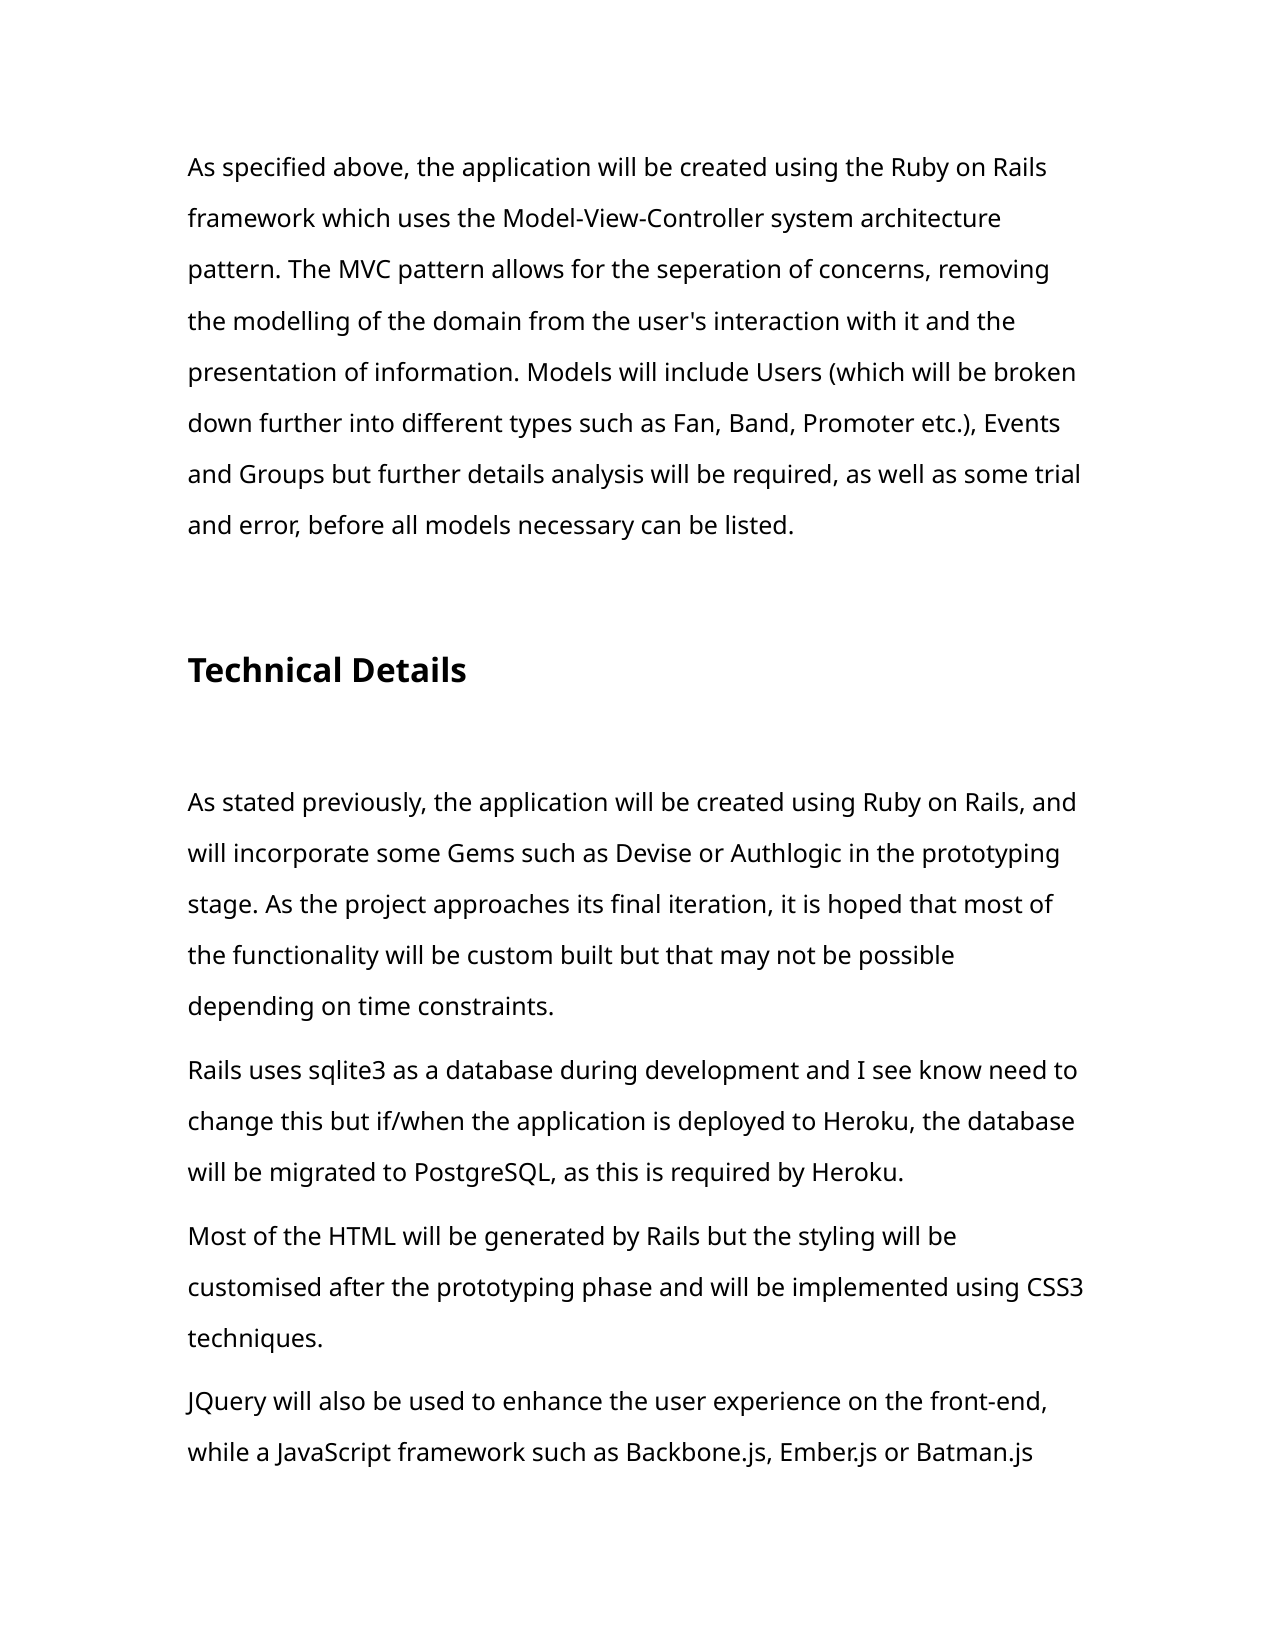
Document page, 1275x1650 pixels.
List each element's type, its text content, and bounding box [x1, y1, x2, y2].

subtitle Technical Details [187, 647, 1087, 692]
text Most of the HTML will be generated by Rails but the styling will be customised after the prototyping phase and will be implemented using CSS3 techniques. [187, 1218, 1087, 1354]
text JQuery will also be used to enhance the user experience on the front-end, while a JavaScript framework such as Backbone.js, Ember.js or Batman.js [187, 1384, 1087, 1469]
text As stated previously, the application will be created using Ruby on Rails, and will incorporate some Gems such as Devise or Authlogic in the prototyping stage. As the project approaches its final iteration, it is hoped that most of the functionality will be custom built but that may not be possible depending on time constraints. [187, 785, 1087, 1023]
text As specified above, the application will be created using the Ruby on Rails framework which uses the Model-View-Controller system architecture pattern. The MVC pattern allows for the seperation of concerns, removing the modelling of the domain from the user's interaction with it and the presentation of information. Models will include Users (which will be broken down further into different types such as Fan, Band, Promoter etc.), Events and Groups but further details analysis will be required, as well as some trial and error, before all models necessary can be listed. [187, 150, 1087, 541]
text Rails uses sqlite3 as a database during development and I see know need to change this but if/when the application is deployed to Heroku, the database will be migrated to PostgreSQL, as this is required by Heroku. [187, 1052, 1087, 1189]
